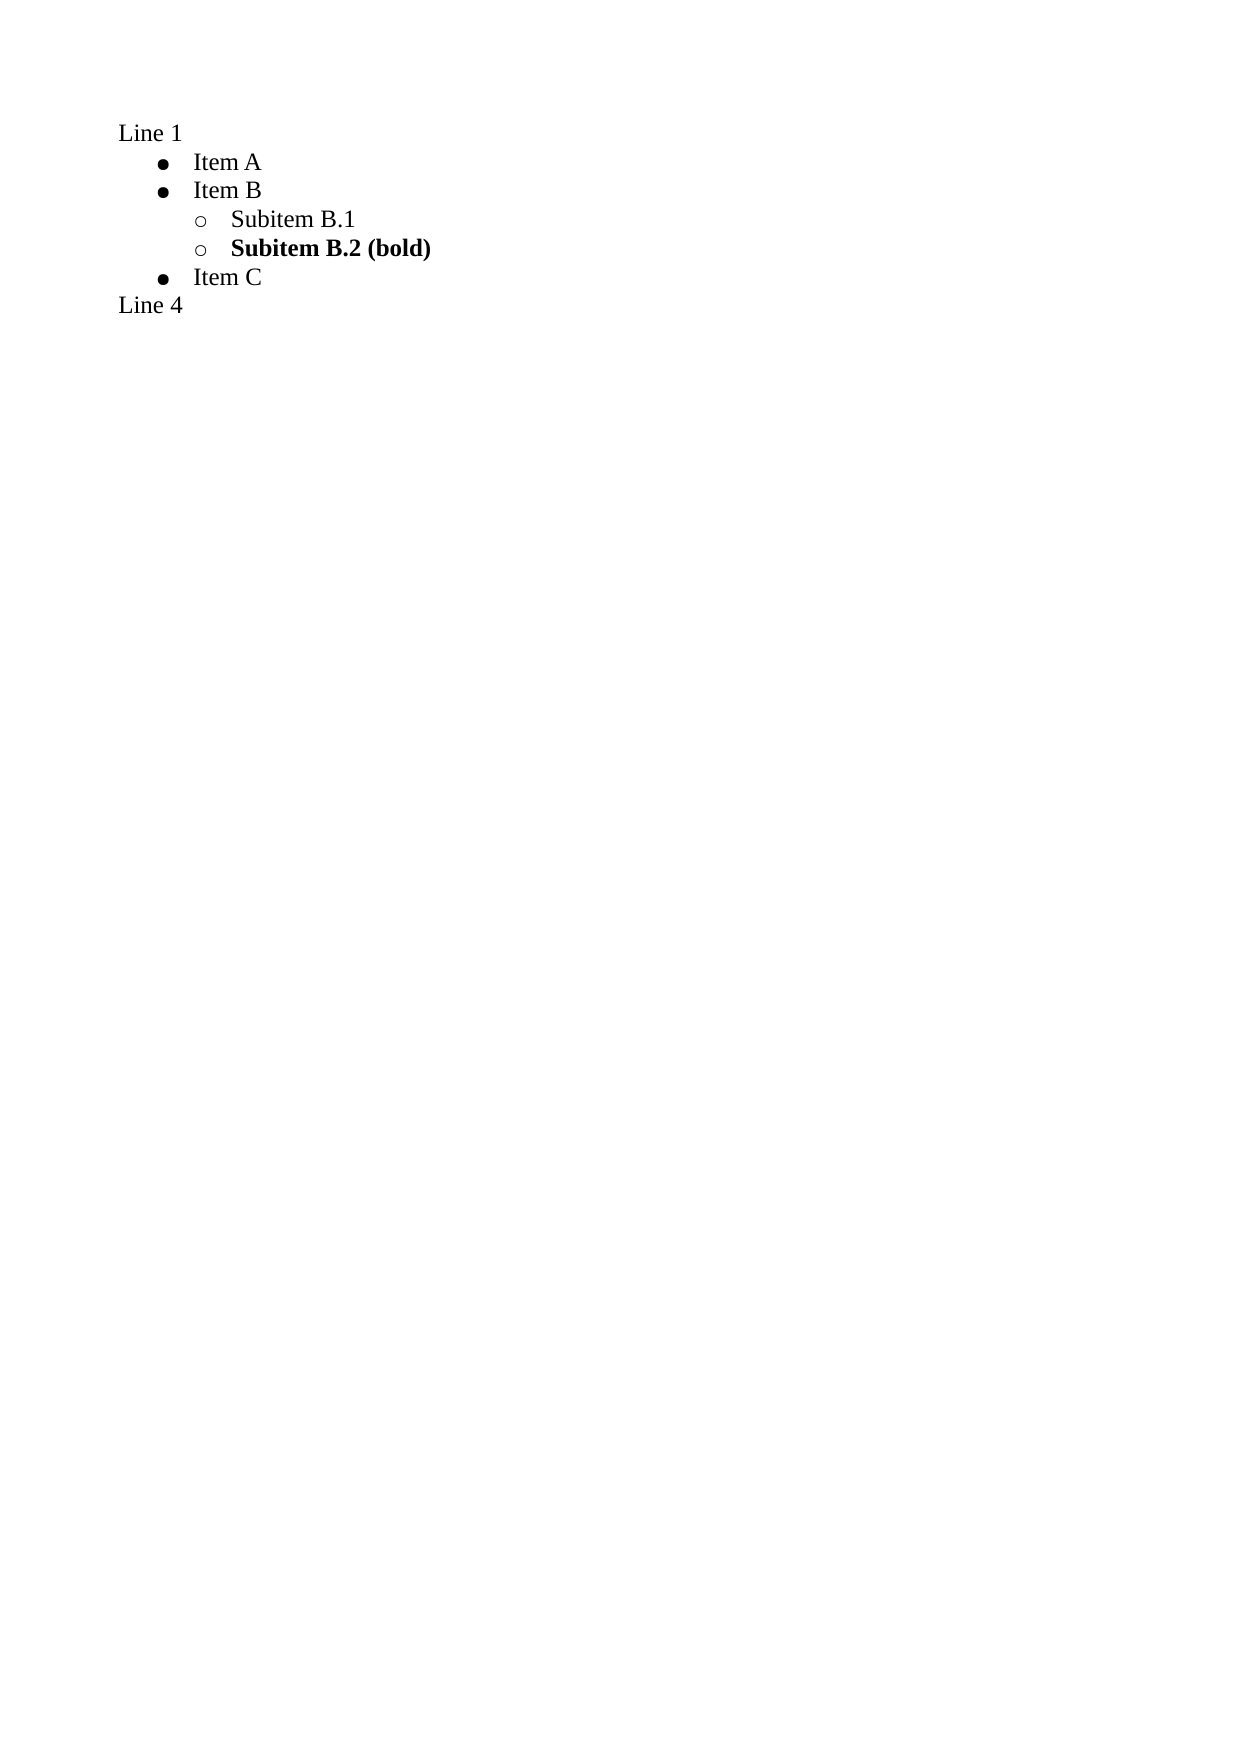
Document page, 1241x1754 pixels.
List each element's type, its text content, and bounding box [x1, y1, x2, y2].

text Line 4 [118, 291, 1122, 319]
list Item B [156, 176, 1122, 204]
list Item A [156, 147, 1122, 176]
list Item C [156, 262, 1122, 291]
list Subitem B.2 (bold) [193, 233, 1122, 262]
list Subitem B.1 [193, 204, 1122, 233]
text Line 1 [118, 118, 1122, 147]
